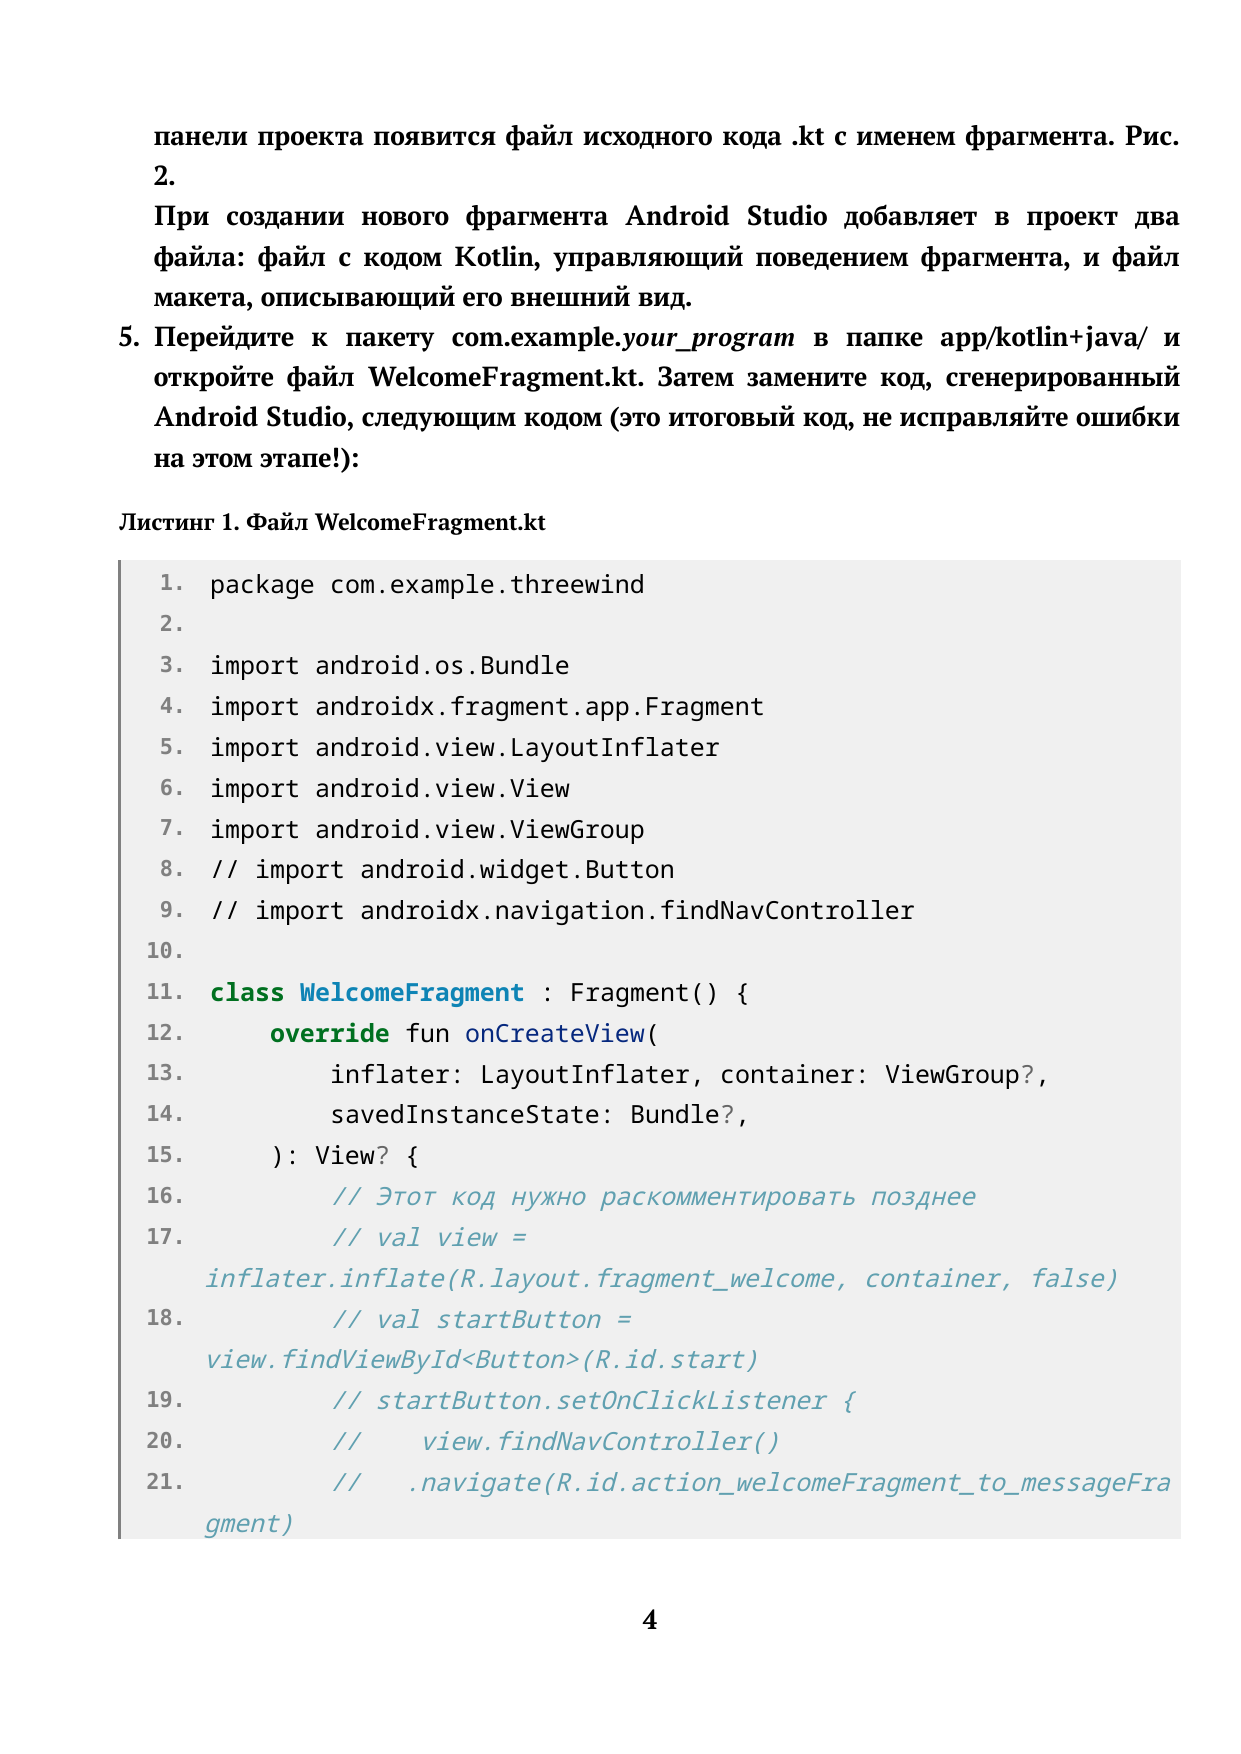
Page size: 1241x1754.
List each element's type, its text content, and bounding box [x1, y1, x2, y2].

list import android.os.Bundle [121, 642, 1181, 682]
list панели проекта появится файл исходного кода .kt с именем фрагмента. Рис. 2. [118, 118, 1181, 192]
list // view.findNavController() [121, 1418, 1181, 1458]
list // import androidx.navigation.findNavController [121, 887, 1181, 927]
list package com.example.threewind [121, 560, 1181, 600]
list import androidx.fragment.app.Fragment [121, 683, 1181, 723]
list savedInstanceState: Bundle?, [121, 1091, 1181, 1131]
text Листинг 1. Файл WelcomeFragment.kt [118, 507, 1181, 536]
list // val startButton = view.findViewById<Button>(R.id.start) [121, 1295, 1181, 1376]
list // startButton.setOnClickListener { [121, 1377, 1181, 1417]
list inflater: LayoutInflater, container: ViewGroup?, [121, 1050, 1181, 1090]
list // Этот код нужно раскомментировать позднее [121, 1173, 1181, 1213]
list override fun onCreateView( [121, 1009, 1181, 1049]
list class WelcomeFragment : Fragment() { [121, 969, 1181, 1009]
list import android.view.LayoutInflater [121, 724, 1181, 764]
list import android.view.ViewGroup [121, 805, 1181, 845]
list // import android.widget.Button [121, 846, 1181, 886]
list ): View? { [121, 1132, 1181, 1172]
list При создании нового фрагмента Android Studio добавляет в проект два файла: файл с кодом Kotlin, управляющий поведением фрагмента, и файл макета, описывающий его внешний вид. [118, 198, 1181, 312]
list // val view = inflater.inflate(R.layout.fragment_welcome, container, false) [121, 1214, 1181, 1294]
list import android.view.View [121, 764, 1181, 804]
list // .navigate(R.id.action_welcomeFragment_to_messageFragment) [121, 1459, 1181, 1539]
list Перейдите к пакету com.example.your_program в папке app/kotlin+java/ и откройте файл WelcomeFragment.kt. Затем замените код, сгенерированный Android Studio, следующим кодом (это итоговый код, не исправляйте ошибки на этом этапе!): [118, 319, 1181, 473]
